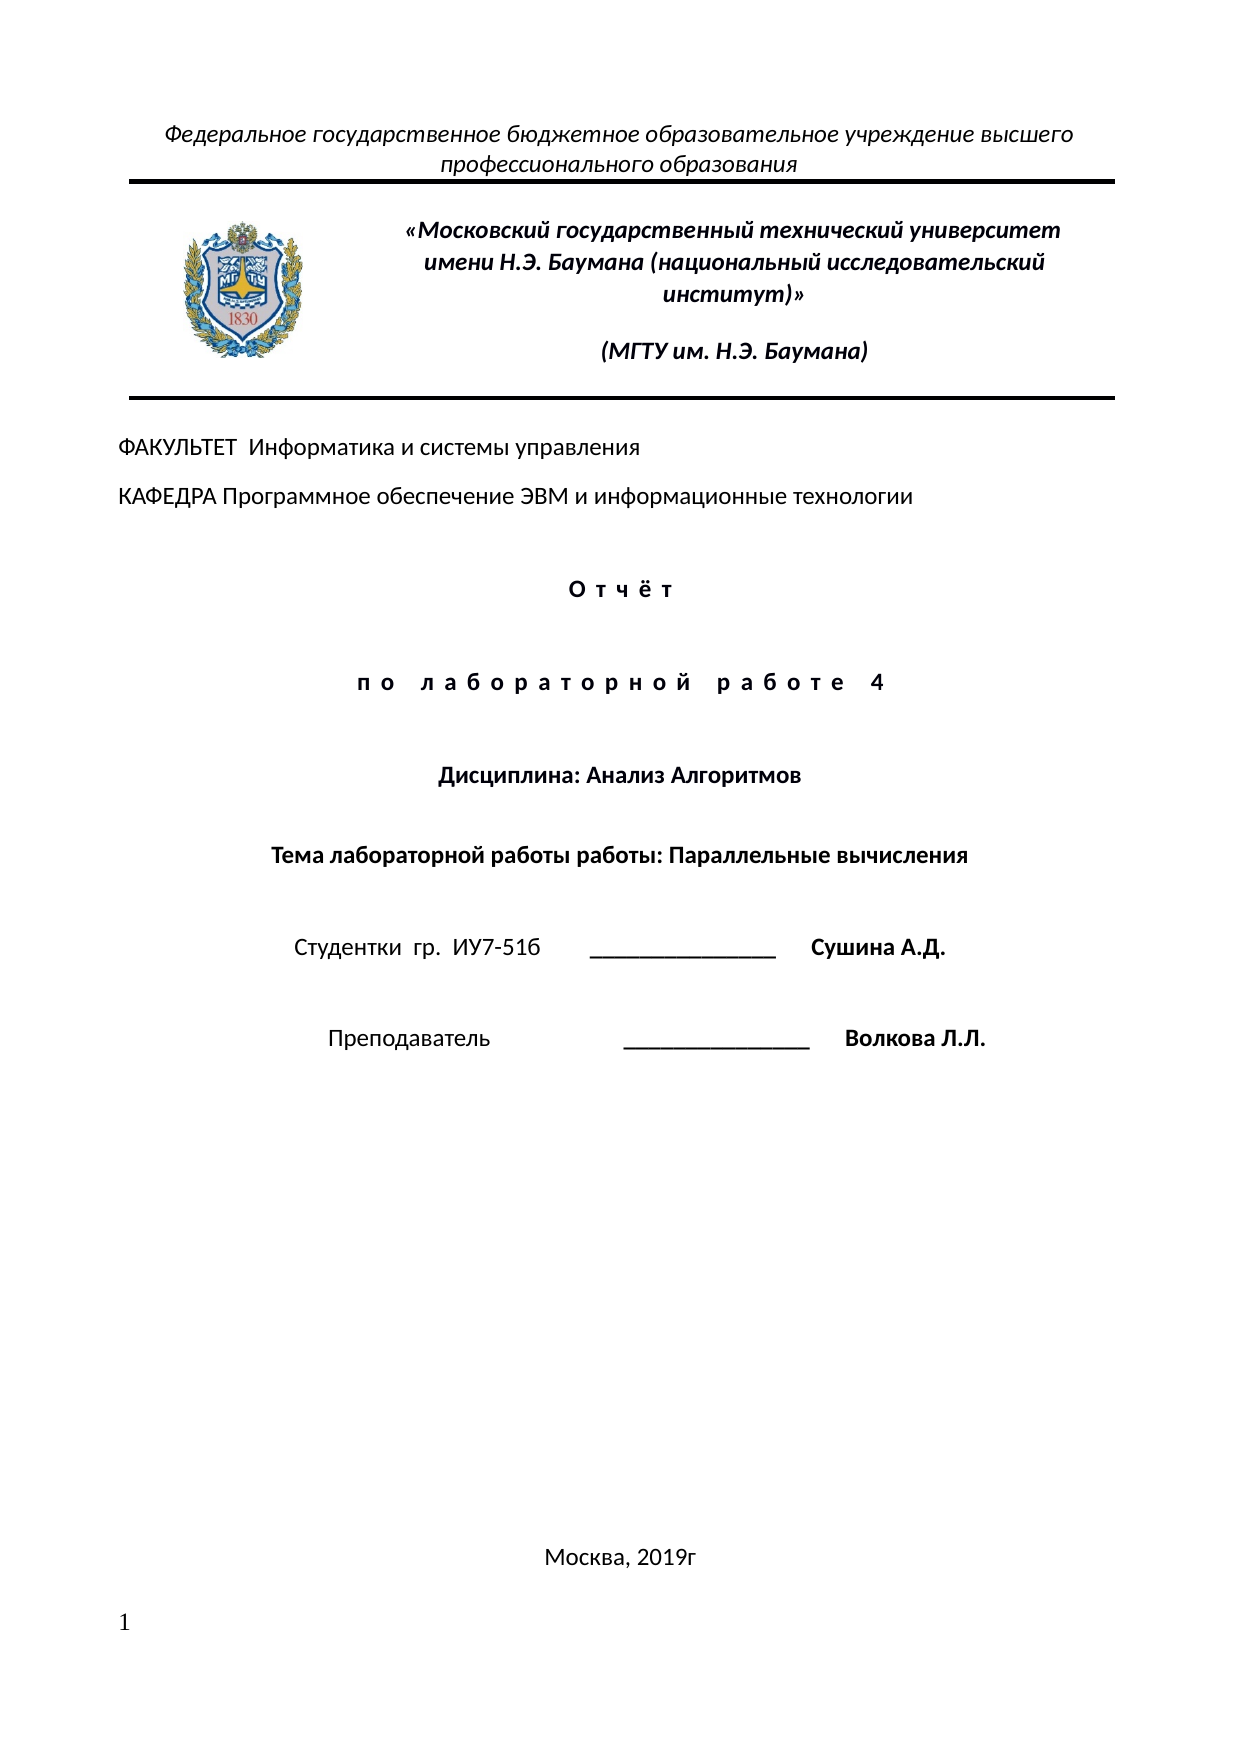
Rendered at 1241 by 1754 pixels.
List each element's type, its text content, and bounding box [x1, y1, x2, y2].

text Студентки гр. ИУ7-51б _______________ Сушина А.Д. [118, 931, 1122, 962]
text Дисциплина: Анализ Алгоритмов [118, 759, 1122, 789]
text по лабораторной работе 4 [118, 666, 1122, 696]
picture [183, 221, 303, 358]
table_header «Московский государственный технический университет имени Н.Э. Баумана (национальный исследовательский институт)» (МГТУ им. Н.Э. Баумана) [356, 184, 1115, 396]
text Тема лабораторной работы работы: Параллельные вычисления [118, 839, 1122, 870]
text КАФЕДРА Программное обеспечение ЭВМ и информационные технологии [118, 480, 1122, 511]
text Федеральное государственное бюджетное образовательное учреждение высшего профессионального образования [118, 118, 1122, 179]
text ФАКУЛЬТЕТ Информатика и системы управления [118, 431, 1122, 461]
text Отчёт [118, 573, 1122, 603]
text Москва, 2019г [118, 1541, 1122, 1572]
table_header [129, 184, 356, 396]
text Преподаватель _______________ Волкова Л.Л. [192, 1023, 1122, 1053]
